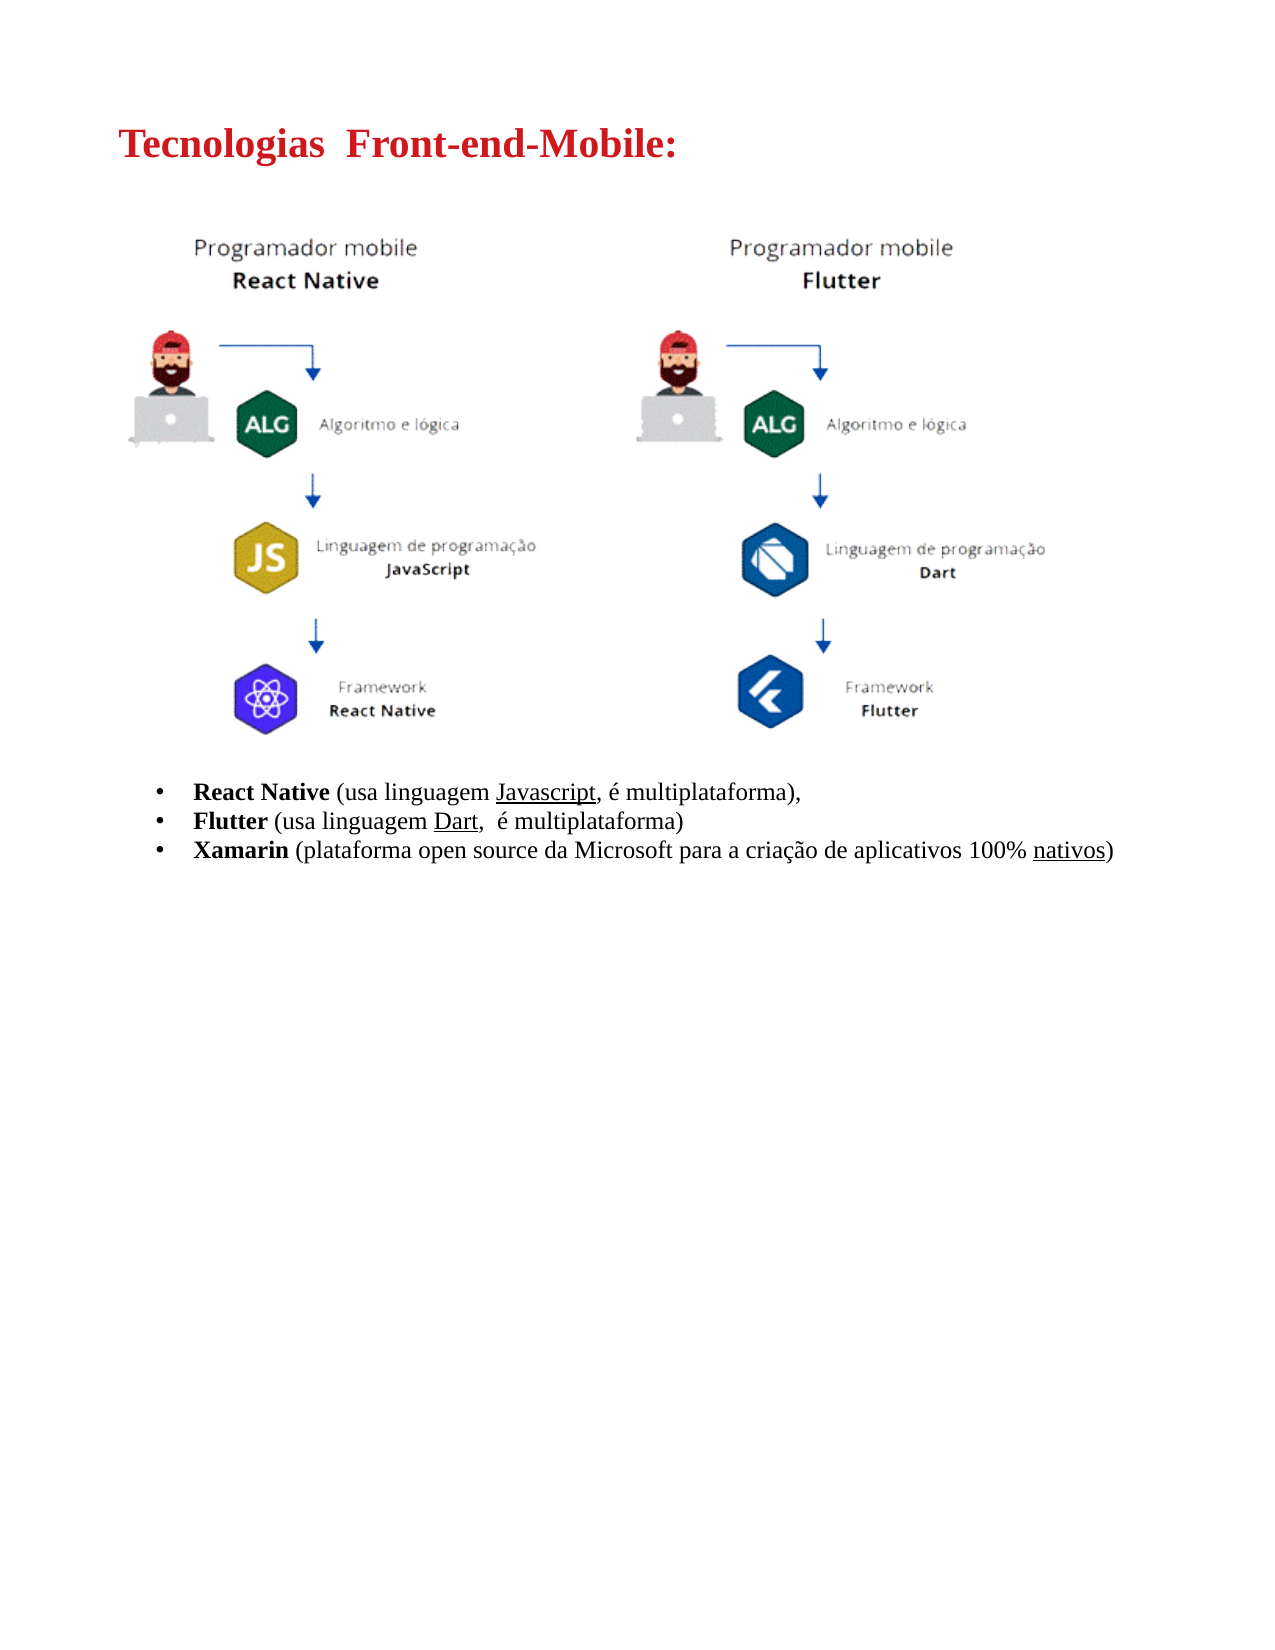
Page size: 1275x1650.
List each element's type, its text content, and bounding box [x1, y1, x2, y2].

list Xamarin (plataforma open source da Microsoft para a criação de aplicativos 100% nativos) [156, 835, 1157, 863]
list React Native (usa linguagem Javascript, é multiplataforma), [156, 777, 1157, 806]
text Tecnologias Front-end-Mobile: [118, 118, 1157, 214]
list Flutter (usa linguagem Dart, é multiplataforma) [156, 806, 1157, 835]
picture [113, 222, 1053, 749]
